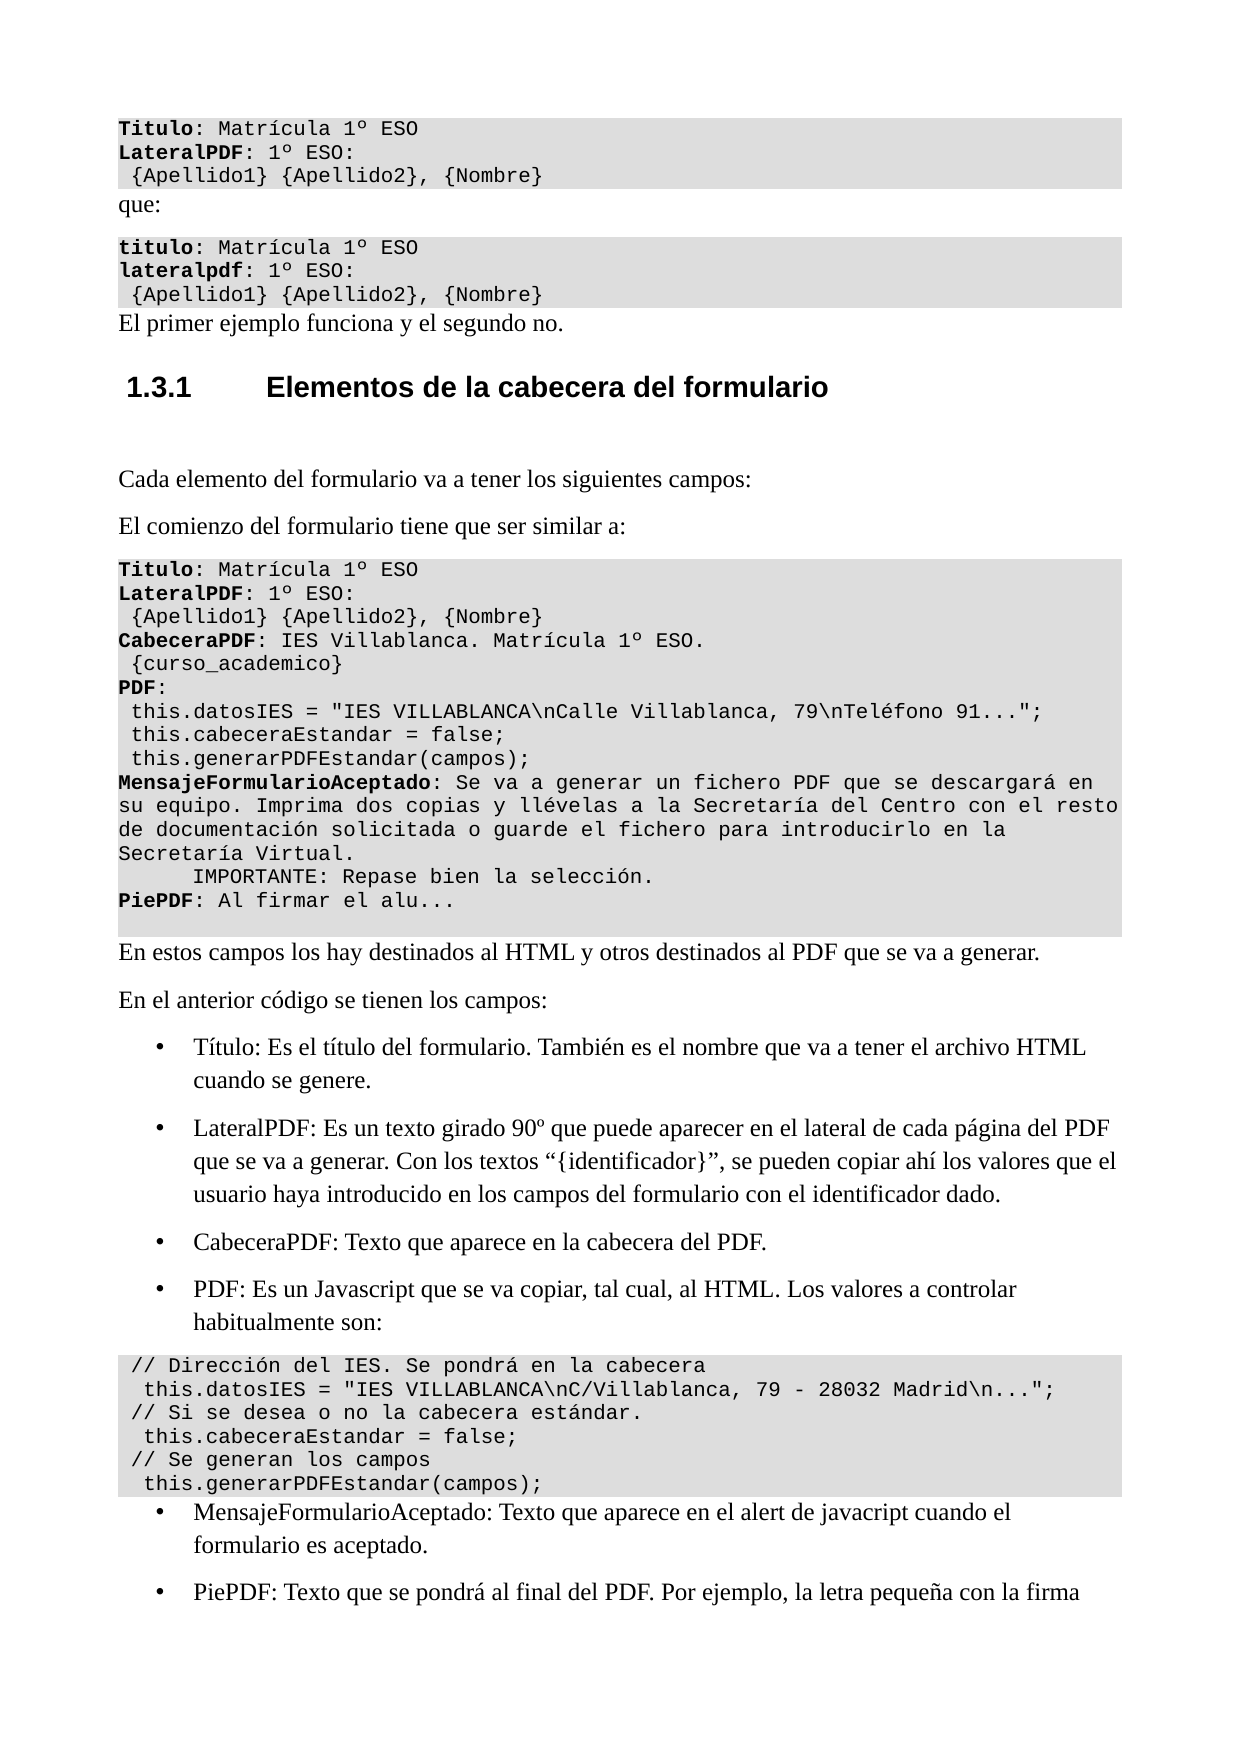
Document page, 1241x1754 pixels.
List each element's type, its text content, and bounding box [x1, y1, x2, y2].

text PiePDF: Al firmar el alu... [118, 890, 1122, 913]
text Titulo: Matrícula 1º ESO [118, 118, 1122, 142]
text lateralpdf: 1º ESO: [118, 260, 1122, 284]
text {Apellido1} {Apellido2}, {Nombre} [118, 165, 1122, 189]
text MensajeFormularioAceptado: Se va a generar un fichero PDF que se descargará en su equipo. Imprima dos copias y llévelas a la Secretaría del Centro con el resto de documentación solicitada o guarde el fichero para introducirlo en la Secretaría Virtual. [118, 772, 1122, 866]
text En estos campos los hay destinados al HTML y otros destinados al PDF que se va a generar. [118, 937, 1122, 966]
text LateralPDF: 1º ESO: [118, 142, 1122, 165]
text this.datosIES = "IES VILLABLANCA\nCalle Villablanca, 79\nTeléfono 91..."; [118, 701, 1122, 724]
text Titulo: Matrícula 1º ESO [118, 559, 1122, 582]
list Título: Es el título del formulario. También es el nombre que va a tener el archivo HTML cuando se genere. [156, 1032, 1122, 1094]
list PDF: Es un Javascript que se va copiar, tal cual, al HTML. Los valores a controlar habitualmente son: [156, 1274, 1122, 1336]
text // Se generan los campos [118, 1449, 1122, 1473]
text this.generarPDFEstandar(campos); [118, 1473, 1122, 1497]
text {Apellido1} {Apellido2}, {Nombre} [118, 284, 1122, 308]
list PiePDF: Texto que se pondrá al final del PDF. Por ejemplo, la letra pequeña con la firma [156, 1577, 1122, 1606]
subtitle Elementos de la cabecera del formulario [118, 370, 1122, 403]
text que: [118, 189, 1122, 218]
list MensajeFormularioAceptado: Texto que aparece en el alert de javacript cuando el formulario es aceptado. [156, 1497, 1122, 1558]
text // Dirección del IES. Se pondrá en la cabecera [118, 1355, 1122, 1378]
text {Apellido1} {Apellido2}, {Nombre} [118, 606, 1122, 630]
text // Si se desea o no la cabecera estándar. [118, 1402, 1122, 1426]
text this.generarPDFEstandar(campos); [118, 748, 1122, 772]
text {curso_academico} [118, 653, 1122, 677]
text IMPORTANTE: Repase bien la selección. [118, 866, 1122, 890]
text El comienzo del formulario tiene que ser similar a: [118, 511, 1122, 540]
list CabeceraPDF: Texto que aparece en la cabecera del PDF. [156, 1227, 1122, 1255]
text titulo: Matrícula 1º ESO [118, 237, 1122, 260]
list LateralPDF: Es un texto girado 90º que puede aparecer en el lateral de cada página del PDF que se va a generar. Con los textos “{identificador}”, se pueden copiar ahí los valores que el usuario haya introducido en los campos del formulario con el identificador dado. [156, 1113, 1122, 1208]
text En el anterior código se tienen los campos: [118, 985, 1122, 1013]
text LateralPDF: 1º ESO: [118, 582, 1122, 606]
text Cada elemento del formulario va a tener los siguientes campos: [118, 464, 1122, 492]
text this.cabeceraEstandar = false; [118, 724, 1122, 748]
text El primer ejemplo funciona y el segundo no. [118, 308, 1122, 336]
text this.datosIES = "IES VILLABLANCA\nC/Villablanca, 79 - 28032 Madrid\n..."; [118, 1378, 1122, 1402]
text PDF: [118, 677, 1122, 701]
text this.cabeceraEstandar = false; [118, 1426, 1122, 1449]
text CabeceraPDF: IES Villablanca. Matrícula 1º ESO. [118, 630, 1122, 653]
